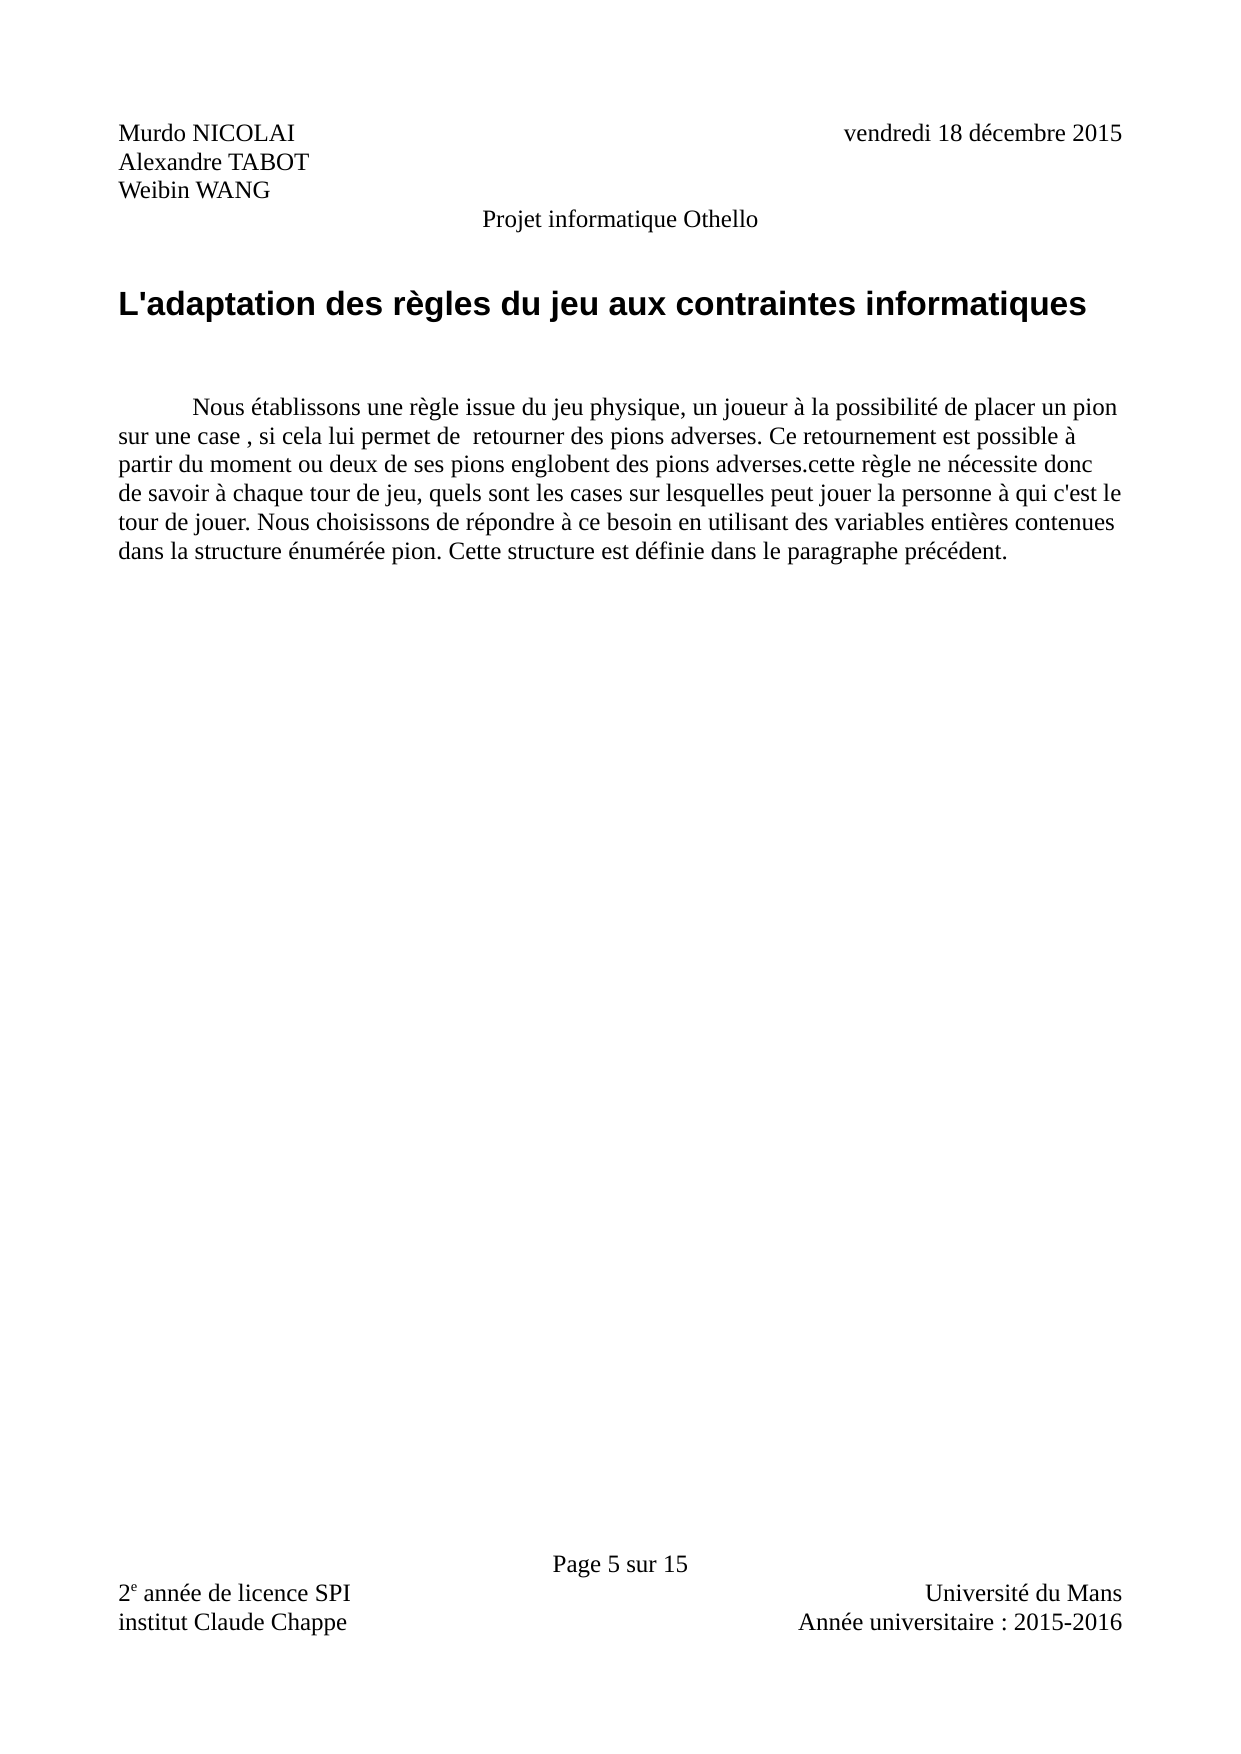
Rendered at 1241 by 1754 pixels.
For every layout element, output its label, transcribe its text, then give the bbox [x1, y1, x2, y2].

subtitle L'adaptation des règles du jeu aux contraintes informatiques [118, 283, 1122, 322]
text Nous établissons une règle issue du jeu physique, un joueur à la possibilité de placer un pion sur une case , si cela lui permet de retourner des pions adverses. Ce retournement est possible à partir du moment ou deux de ses pions englobent des pions adverses.cette règle ne nécessite donc de savoir à chaque tour de jeu, quels sont les cases sur lesquelles peut jouer la personne à qui c'est le tour de jouer. Nous choisissons de répondre à ce besoin en utilisant des variables entières contenues dans la structure énumérée pion. Cette structure est définie dans le paragraphe précédent. [118, 392, 1122, 564]
